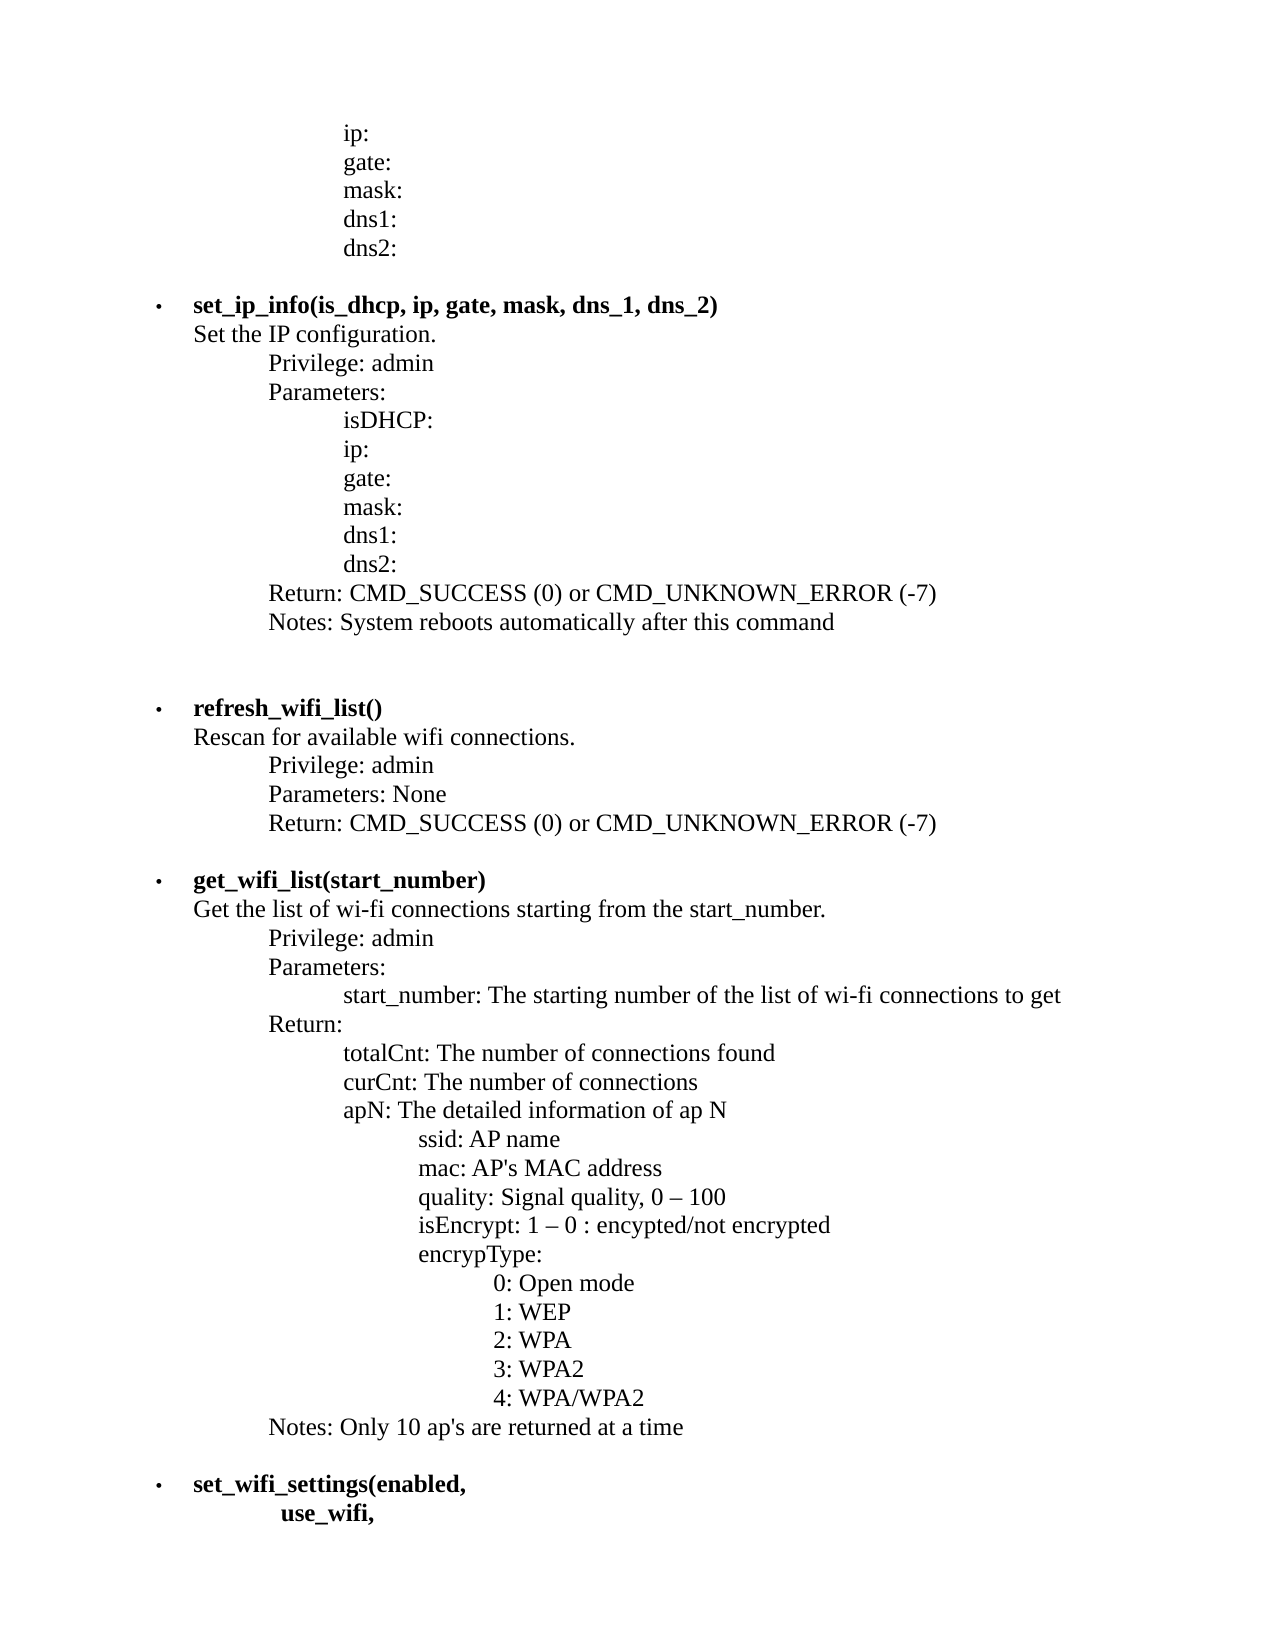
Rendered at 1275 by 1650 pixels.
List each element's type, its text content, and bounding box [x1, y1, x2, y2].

text 0: Open mode [493, 1268, 1157, 1297]
text mac: AP's MAC address [418, 1153, 1157, 1182]
text dns1: [343, 204, 1157, 233]
text Return: CMD_SUCCESS (0) or CMD_UNKNOWN_ERROR (-7) [268, 808, 1157, 837]
text ip: [343, 434, 1157, 463]
text ssid: AP name [418, 1124, 1157, 1153]
text dns2: [343, 549, 1157, 578]
text Return: [268, 1009, 1157, 1038]
text apN: The detailed information of ap N [343, 1096, 1157, 1124]
list refresh_wifi_list() [156, 693, 1157, 722]
text Notes: System reboots automatically after this command [268, 607, 1157, 636]
text 1: WEP [493, 1297, 1157, 1326]
text 2: WPA [493, 1326, 1157, 1354]
text Parameters: [268, 952, 1157, 981]
text Rescan for available wifi connections. [193, 722, 1157, 751]
text curCnt: The number of connections [343, 1067, 1157, 1096]
text Parameters: None [268, 779, 1157, 808]
list set_wifi_settings(enabled, [156, 1469, 1157, 1498]
text Notes: Only 10 ap's are returned at a time [268, 1412, 1157, 1441]
text start_number: The starting number of the list of wi-fi connections to get [343, 981, 1157, 1009]
text totalCnt: The number of connections found [343, 1038, 1157, 1067]
text Get the list of wi-fi connections starting from the start_number. [193, 894, 1157, 923]
text quality: Signal quality, 0 – 100 [418, 1182, 1157, 1211]
text Parameters: [268, 377, 1157, 406]
text mask: [343, 176, 1157, 204]
list set_ip_info(is_dhcp, ip, gate, mask, dns_1, dns_2) [156, 291, 1157, 319]
text 3: WPA2 [493, 1354, 1157, 1383]
text dns2: [343, 233, 1157, 262]
text gate: [343, 463, 1157, 492]
text Privilege: admin [268, 923, 1157, 952]
text mask: [343, 492, 1157, 521]
text Set the IP configuration. [193, 319, 1157, 348]
text isEncrypt: 1 – 0 : encypted/not encrypted [418, 1211, 1157, 1239]
text Privilege: admin [268, 348, 1157, 377]
text Return: CMD_SUCCESS (0) or CMD_UNKNOWN_ERROR (-7) [268, 578, 1157, 607]
text Privilege: admin [268, 751, 1157, 779]
text use_wifi, [118, 1498, 1157, 1527]
text gate: [343, 147, 1157, 176]
list get_wifi_list(start_number) [156, 866, 1157, 894]
text 4: WPA/WPA2 [493, 1383, 1157, 1412]
text encrypType: [418, 1239, 1157, 1268]
text dns1: [343, 521, 1157, 549]
text ip: [343, 118, 1157, 147]
text isDHCP: [343, 406, 1157, 434]
